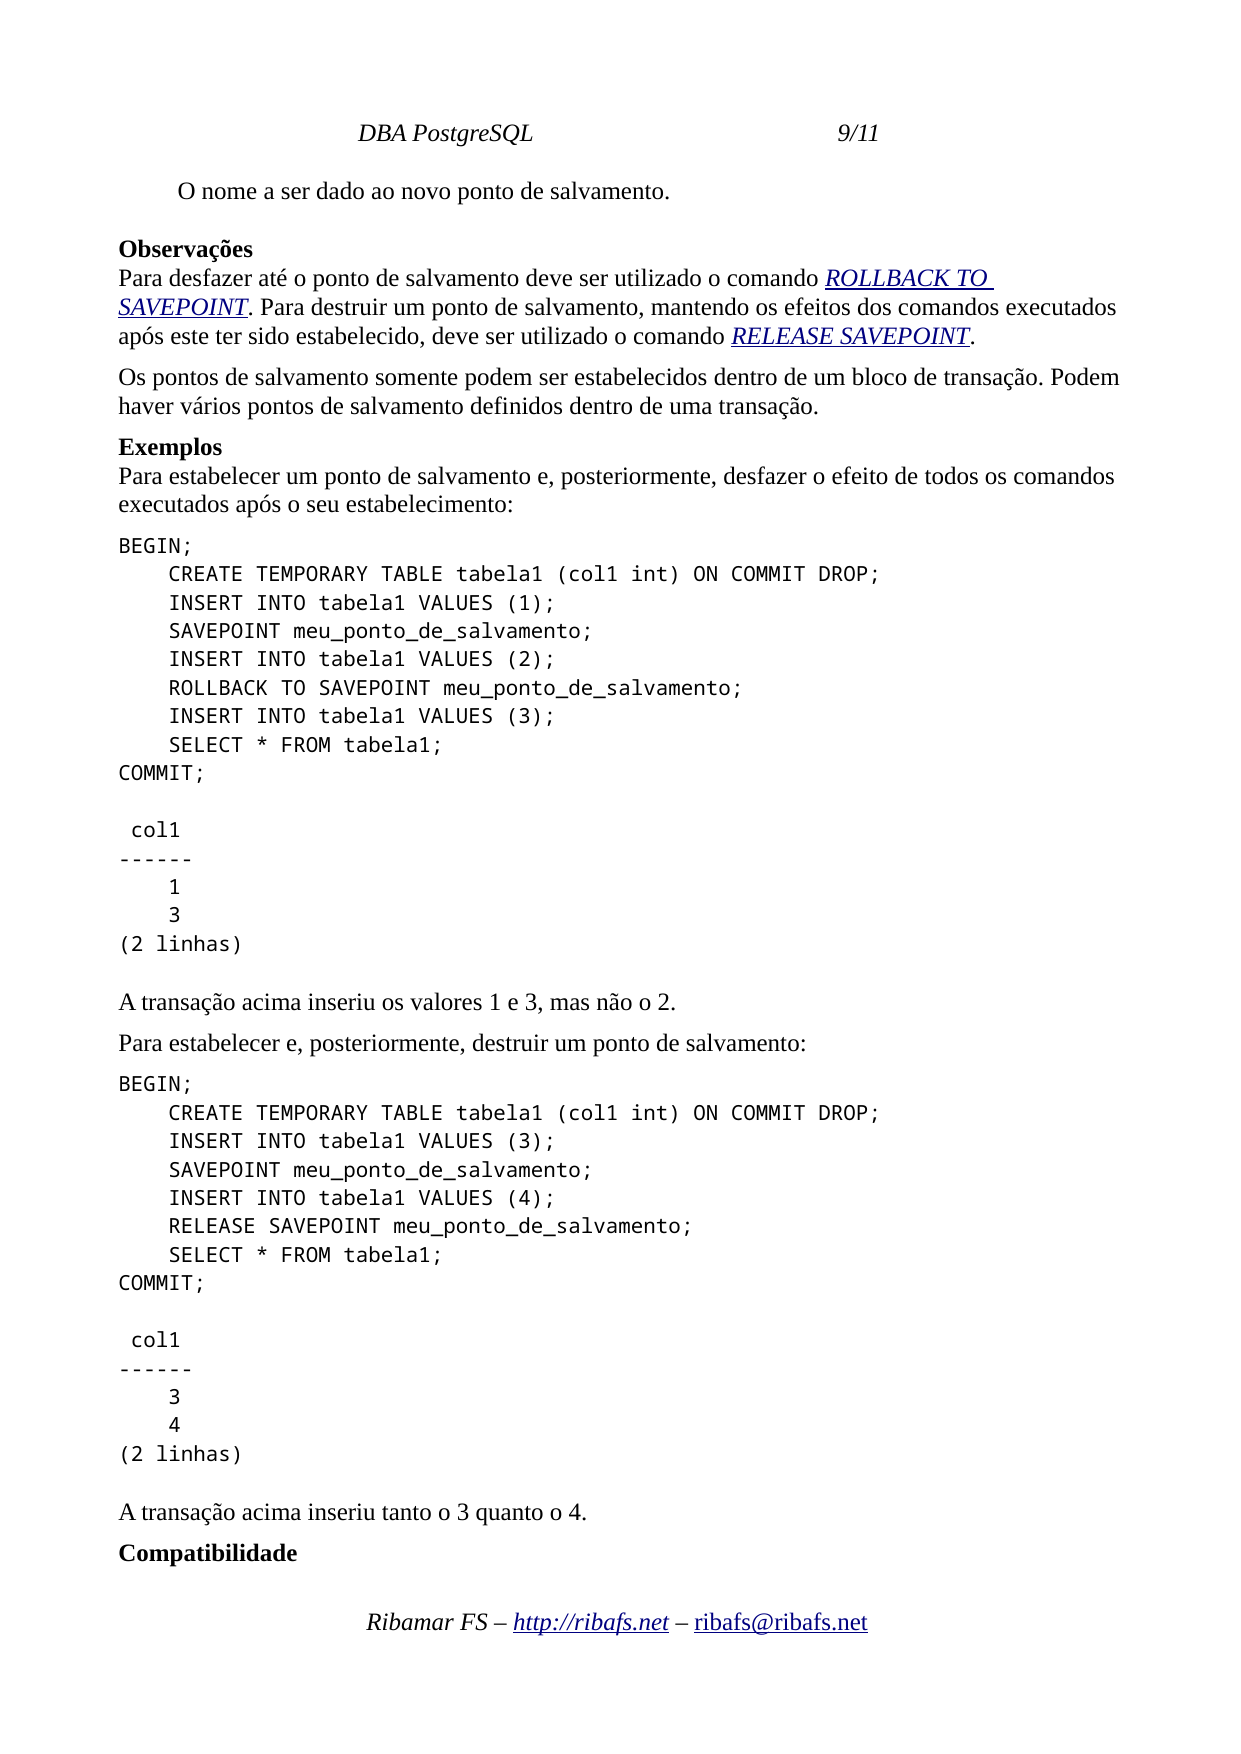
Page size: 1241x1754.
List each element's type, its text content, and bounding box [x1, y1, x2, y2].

text col1 [118, 815, 1122, 844]
text 3 [118, 1382, 1122, 1411]
text COMMIT; [118, 1268, 1122, 1297]
text Para estabelecer e, posteriormente, destruir um ponto de salvamento: [118, 1028, 1122, 1057]
text (2 linhas) [118, 929, 1122, 957]
text Os pontos de salvamento somente podem ser estabelecidos dentro de um bloco de transação. Podem haver vários pontos de salvamento definidos dentro de uma transação. [118, 362, 1122, 419]
text INSERT INTO tabela1 VALUES (4); [118, 1183, 1122, 1212]
text SELECT * FROM tabela1; [118, 1240, 1122, 1268]
text ------ [118, 844, 1122, 872]
text SAVEPOINT meu_ponto_de_salvamento; [118, 1155, 1122, 1183]
list O nome a ser dado ao novo ponto de salvamento. [177, 176, 1122, 205]
text col1 [118, 1325, 1122, 1354]
text INSERT INTO tabela1 VALUES (2); [118, 644, 1122, 673]
text BEGIN; [118, 531, 1122, 559]
text 3 [118, 901, 1122, 929]
text Exemplos [118, 432, 1122, 461]
text A transação acima inseriu tanto o 3 quanto o 4. [118, 1497, 1122, 1526]
text INSERT INTO tabela1 VALUES (3); [118, 701, 1122, 730]
text Para desfazer até o ponto de salvamento deve ser utilizado o comando ROLLBACK TO SAVEPOINT. Para destruir um ponto de salvamento, mantendo os efeitos dos comandos executados após este ter sido estabelecido, deve ser utilizado o comando RELEASE SAVEPOINT. [118, 263, 1122, 349]
text 4 [118, 1411, 1122, 1439]
text INSERT INTO tabela1 VALUES (3); [118, 1126, 1122, 1155]
text A transação acima inseriu os valores 1 e 3, mas não o 2. [118, 987, 1122, 1016]
text Compatibilidade [118, 1538, 1122, 1567]
text INSERT INTO tabela1 VALUES (1); [118, 588, 1122, 616]
text CREATE TEMPORARY TABLE tabela1 (col1 int) ON COMMIT DROP; [118, 1098, 1122, 1126]
text RELEASE SAVEPOINT meu_ponto_de_salvamento; [118, 1212, 1122, 1240]
text Para estabelecer um ponto de salvamento e, posteriormente, desfazer o efeito de todos os comandos executados após o seu estabelecimento: [118, 461, 1122, 518]
text Observações [118, 234, 1122, 263]
text SELECT * FROM tabela1; [118, 730, 1122, 758]
text ROLLBACK TO SAVEPOINT meu_ponto_de_salvamento; [118, 673, 1122, 701]
text BEGIN; [118, 1069, 1122, 1098]
text 1 [118, 872, 1122, 901]
text CREATE TEMPORARY TABLE tabela1 (col1 int) ON COMMIT DROP; [118, 559, 1122, 588]
text SAVEPOINT meu_ponto_de_salvamento; [118, 616, 1122, 644]
text COMMIT; [118, 758, 1122, 787]
text (2 linhas) [118, 1439, 1122, 1467]
text ------ [118, 1354, 1122, 1382]
